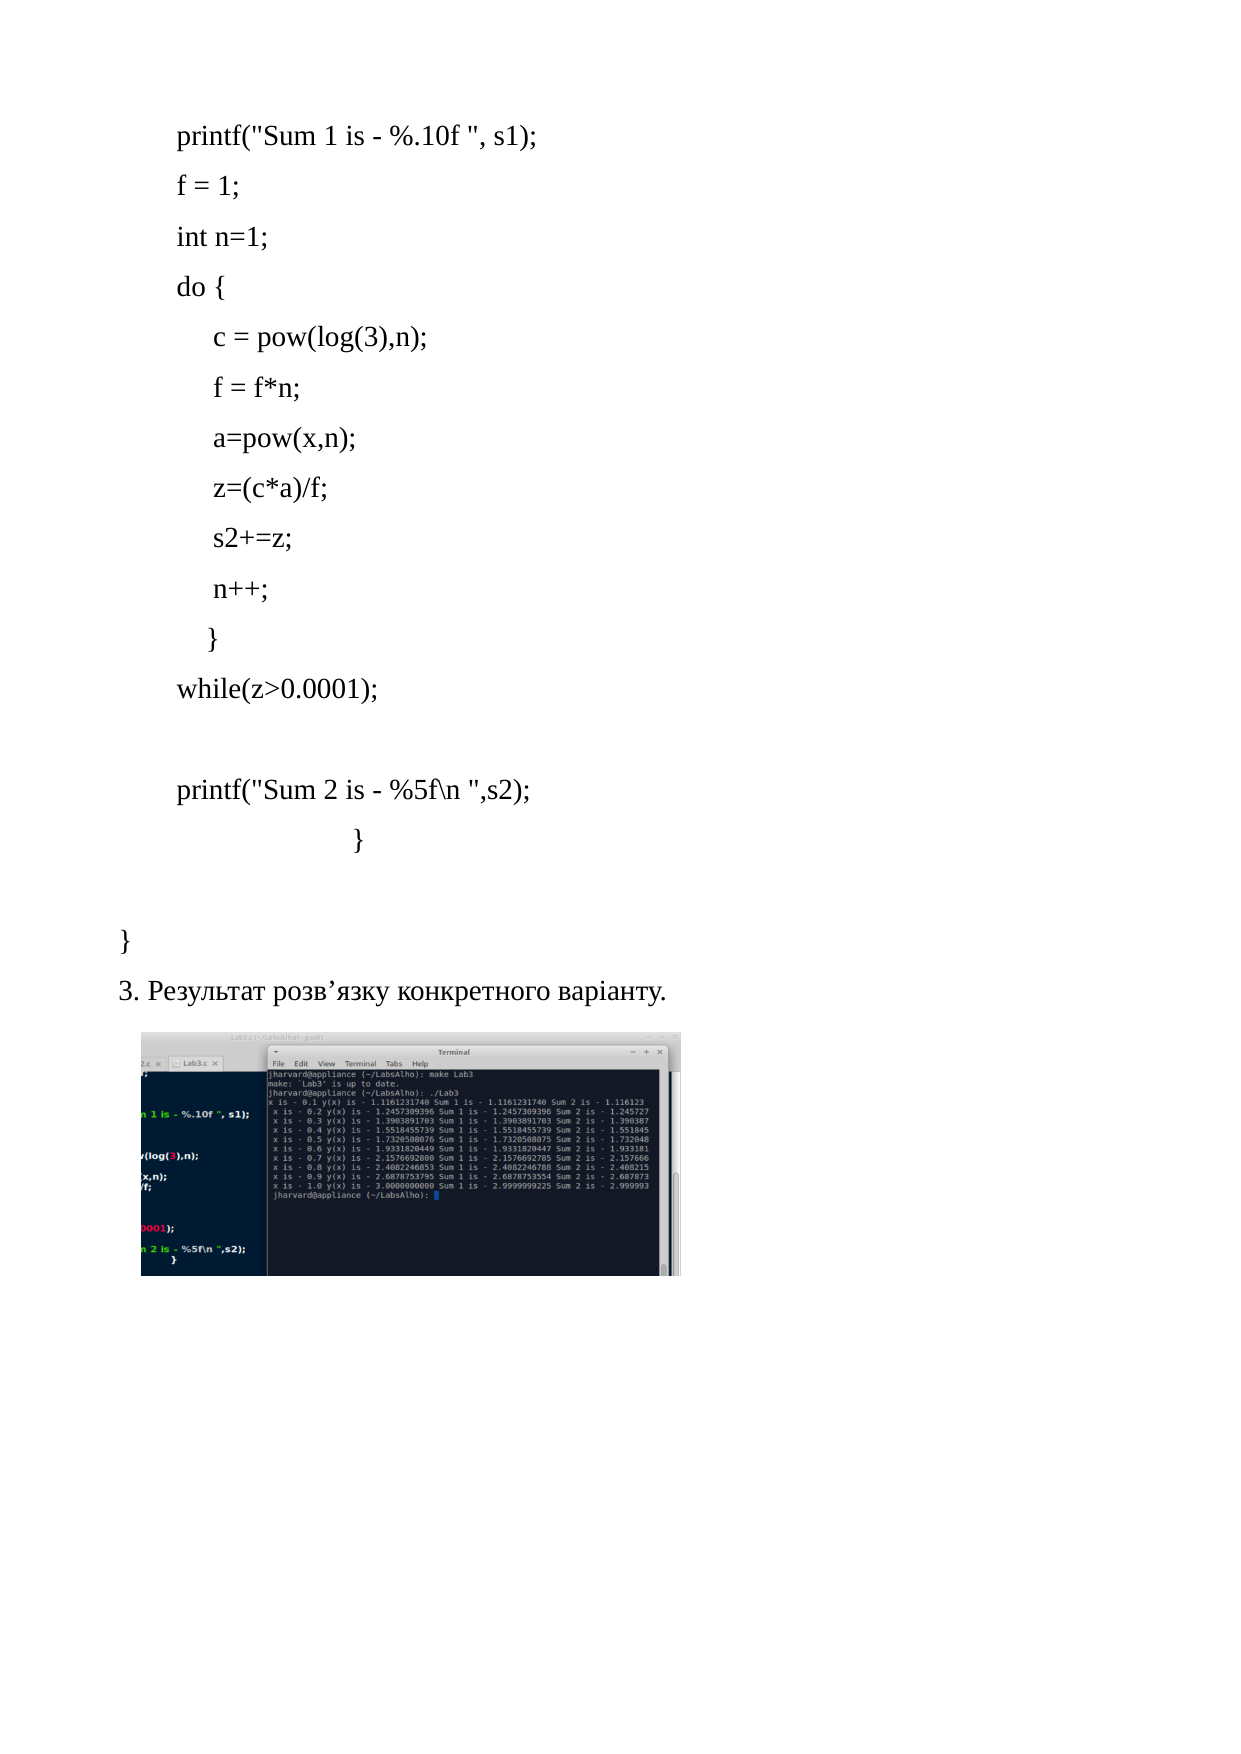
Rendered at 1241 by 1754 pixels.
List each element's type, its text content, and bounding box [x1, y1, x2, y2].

text s2+=z; [118, 521, 1122, 554]
text f = f*n; [118, 370, 1122, 403]
text int n=1; [118, 219, 1122, 252]
text c = pow(log(3),n); [118, 319, 1122, 353]
text } [118, 621, 1122, 655]
text printf("Sum 1 is - %.10f ", s1); [118, 118, 1122, 152]
text z=(c*a)/f; [118, 470, 1122, 504]
text 3. Результат розв’язку конкретного варіанту. [118, 973, 1122, 1007]
text } [118, 923, 1122, 957]
text n++; [118, 571, 1122, 604]
text } [118, 822, 1122, 856]
text f = 1; [118, 168, 1122, 202]
text a=pow(x,n); [118, 420, 1122, 453]
text printf("Sum 2 is - %5f\n ",s2); [118, 772, 1122, 806]
text do { [118, 269, 1122, 303]
text while(z>0.0001); [118, 672, 1122, 705]
